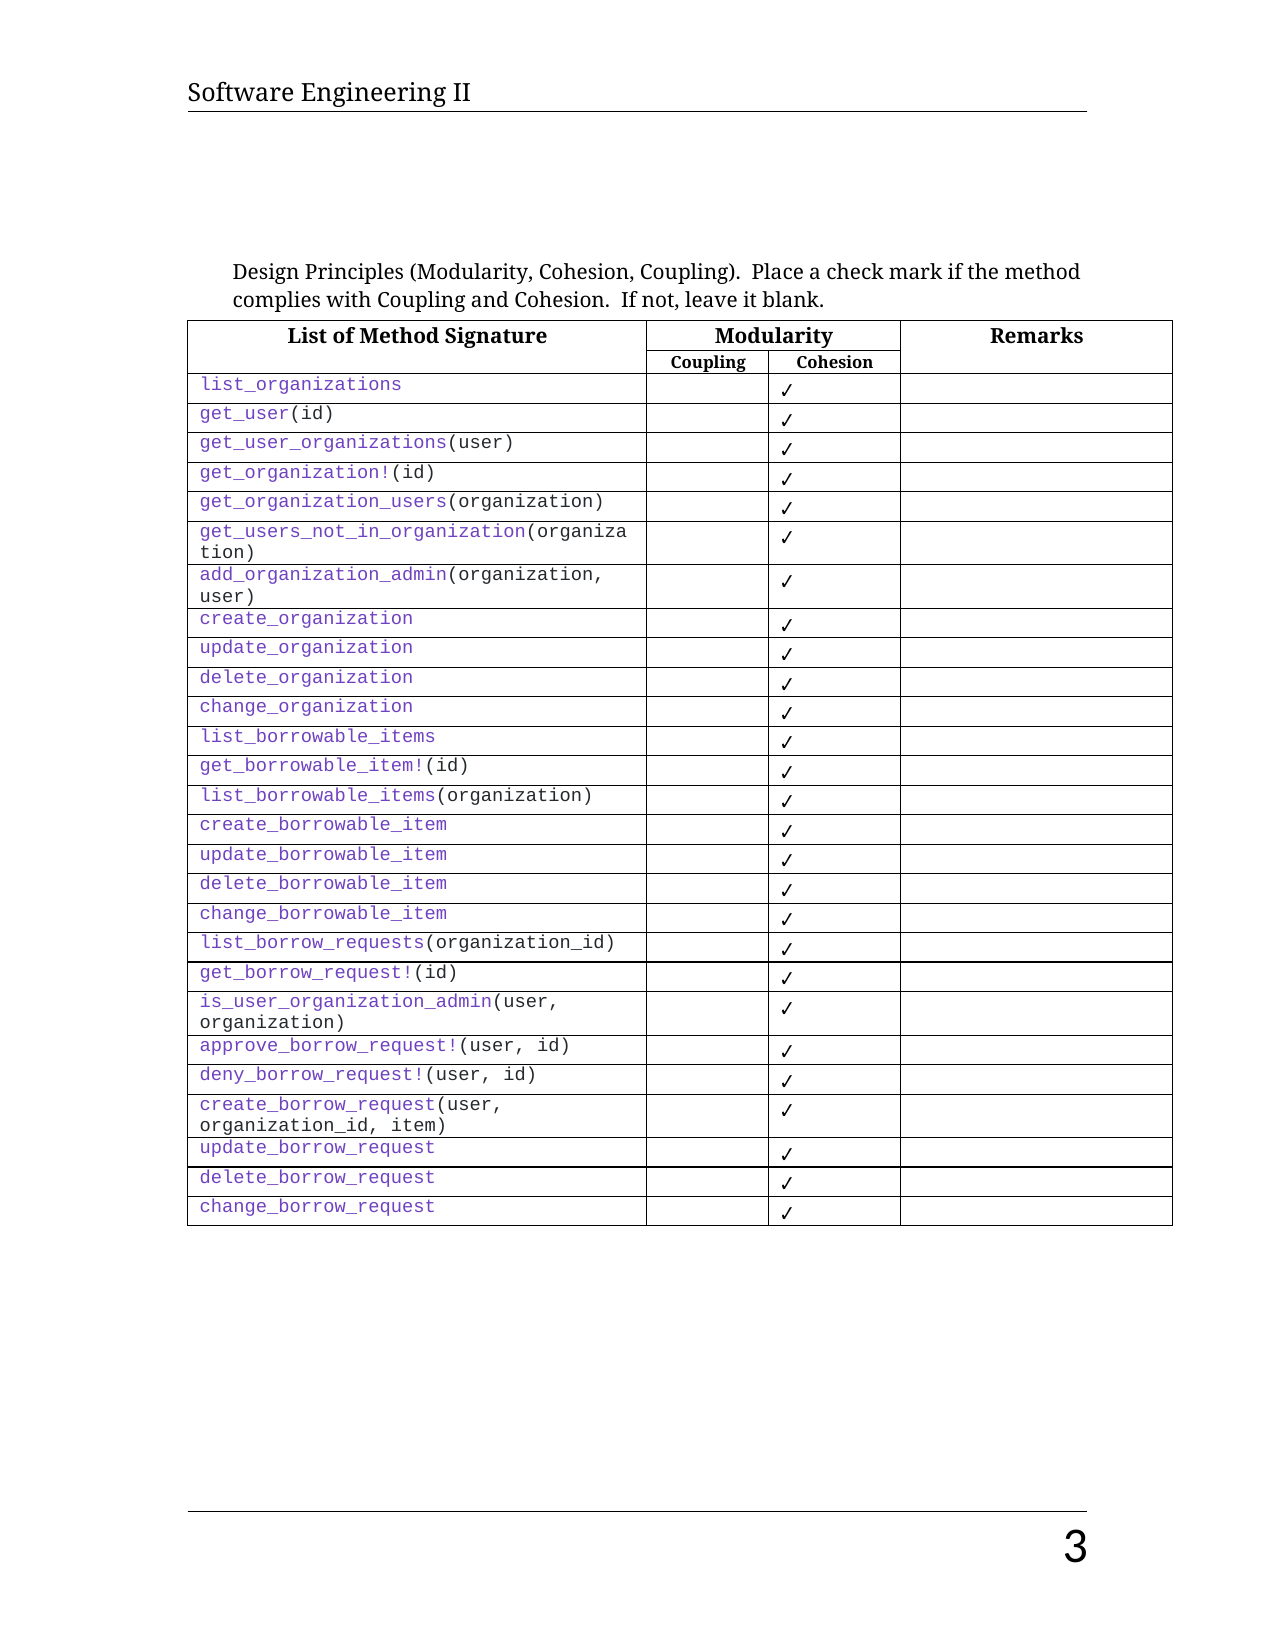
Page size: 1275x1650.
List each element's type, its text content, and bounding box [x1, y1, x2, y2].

table_cell [647, 463, 768, 491]
table_cell [647, 374, 768, 403]
table_cell [647, 815, 768, 843]
table_cell [647, 1168, 768, 1196]
table_cell ✔ [769, 522, 900, 564]
table_cell approve_borrow_request!(user, id) [188, 1036, 646, 1064]
table_cell ✔ [769, 374, 900, 403]
table_cell ✔ [769, 845, 900, 873]
table_cell ✔ [769, 1197, 900, 1225]
table_cell ✔ [769, 1138, 900, 1166]
table_cell [647, 1095, 768, 1137]
table_cell update_borrowable_item [188, 845, 646, 873]
table_cell ✔ [769, 756, 900, 784]
table_cell list_borrowable_items(organization) [188, 786, 646, 814]
table_cell ✔ [769, 433, 900, 462]
table_cell [901, 727, 1172, 755]
table_cell change_borrowable_item [188, 904, 646, 932]
table_cell [901, 904, 1172, 932]
table_cell ✔ [769, 668, 900, 696]
table_cell [901, 1065, 1172, 1093]
table_cell [901, 933, 1172, 961]
table_cell [647, 433, 768, 462]
table_cell Coupling [647, 351, 768, 373]
table_cell Cohesion [769, 351, 900, 373]
table_cell [901, 1036, 1172, 1064]
table_cell is_user_organization_admin(user, organization) [188, 992, 646, 1034]
table_cell [901, 404, 1172, 432]
table_cell [647, 1197, 768, 1225]
table_cell [647, 668, 768, 696]
table_cell [647, 565, 768, 608]
table_cell ✔ [769, 492, 900, 521]
table_cell [647, 1036, 768, 1064]
table_cell create_organization [188, 609, 646, 637]
table_cell [901, 697, 1172, 726]
table_cell ✔ [769, 963, 900, 991]
table_cell list_borrowable_items [188, 727, 646, 755]
table_cell deny_borrow_request!(user, id) [188, 1065, 646, 1093]
table_cell [647, 874, 768, 902]
table_cell [901, 609, 1172, 637]
table_cell ✔ [769, 463, 900, 491]
table_cell ✔ [769, 786, 900, 814]
table_cell ✔ [769, 1095, 900, 1137]
table_cell [901, 992, 1172, 1034]
table_cell get_borrowable_item!(id) [188, 756, 646, 784]
table_cell get_borrow_request!(id) [188, 963, 646, 991]
table_cell [647, 845, 768, 873]
table_cell [901, 374, 1172, 403]
table_cell [647, 756, 768, 784]
table_cell get_users_not_in_organization(organization) [188, 522, 646, 564]
table_cell create_borrow_request(user, organization_id, item) [188, 1095, 646, 1137]
table_cell get_user(id) [188, 404, 646, 432]
table_cell update_borrow_request [188, 1138, 646, 1166]
table_cell ✔ [769, 874, 900, 902]
table_cell delete_borrowable_item [188, 874, 646, 902]
table_cell [901, 963, 1172, 991]
table_cell [901, 1168, 1172, 1196]
subtitle Design Principles (Modularity, Cohesion, Coupling). Place a check mark if the method complies with Coupling and Cohesion. If not, leave it blank. [187, 257, 1087, 314]
table_cell update_organization [188, 638, 646, 667]
table_cell ✔ [769, 1036, 900, 1064]
table_cell [647, 904, 768, 932]
table_cell [901, 565, 1172, 608]
table_cell get_user_organizations(user) [188, 433, 646, 462]
table_cell list_borrow_requests(organization_id) [188, 933, 646, 961]
table_cell ✔ [769, 1168, 900, 1196]
table_cell ✔ [769, 404, 900, 432]
table_cell [647, 992, 768, 1034]
table_cell get_organization!(id) [188, 463, 646, 491]
table_cell [901, 1095, 1172, 1137]
table_cell ✔ [769, 992, 900, 1034]
table_cell [647, 492, 768, 521]
table_cell [901, 668, 1172, 696]
table_cell ✔ [769, 815, 900, 843]
table_cell create_borrowable_item [188, 815, 646, 843]
table_cell change_borrow_request [188, 1197, 646, 1225]
table_cell [901, 492, 1172, 521]
table_cell [901, 638, 1172, 667]
table_cell list_organizations [188, 374, 646, 403]
table_cell ✔ [769, 1065, 900, 1093]
table_cell [647, 522, 768, 564]
table_cell [647, 1138, 768, 1166]
table_cell [901, 463, 1172, 491]
table_cell ✔ [769, 727, 900, 755]
table_header List of Method Signature [188, 321, 646, 373]
table_cell [901, 756, 1172, 784]
table_cell ✔ [769, 638, 900, 667]
table_cell [647, 697, 768, 726]
table_cell ✔ [769, 565, 900, 608]
table_cell [647, 963, 768, 991]
table_cell [647, 727, 768, 755]
table_header Remarks [901, 321, 1172, 373]
table_cell [647, 404, 768, 432]
table_cell add_organization_admin(organization, user) [188, 565, 646, 608]
table_cell delete_organization [188, 668, 646, 696]
table_cell [901, 874, 1172, 902]
table_cell delete_borrow_request [188, 1168, 646, 1196]
table_cell ✔ [769, 609, 900, 637]
table_cell ✔ [769, 904, 900, 932]
table_cell [647, 933, 768, 961]
table_cell [901, 845, 1172, 873]
table_cell ✔ [769, 933, 900, 961]
table_cell [647, 609, 768, 637]
table_cell get_organization_users(organization) [188, 492, 646, 521]
table_cell ✔ [769, 697, 900, 726]
table_cell [901, 815, 1172, 843]
table_cell [901, 1138, 1172, 1166]
table_cell [901, 786, 1172, 814]
table_cell [901, 433, 1172, 462]
table_header Modularity [647, 321, 900, 349]
table_cell [901, 1197, 1172, 1225]
table_cell [901, 522, 1172, 564]
table_cell change_organization [188, 697, 646, 726]
table_cell [647, 638, 768, 667]
table_cell [647, 1065, 768, 1093]
table_cell [647, 786, 768, 814]
